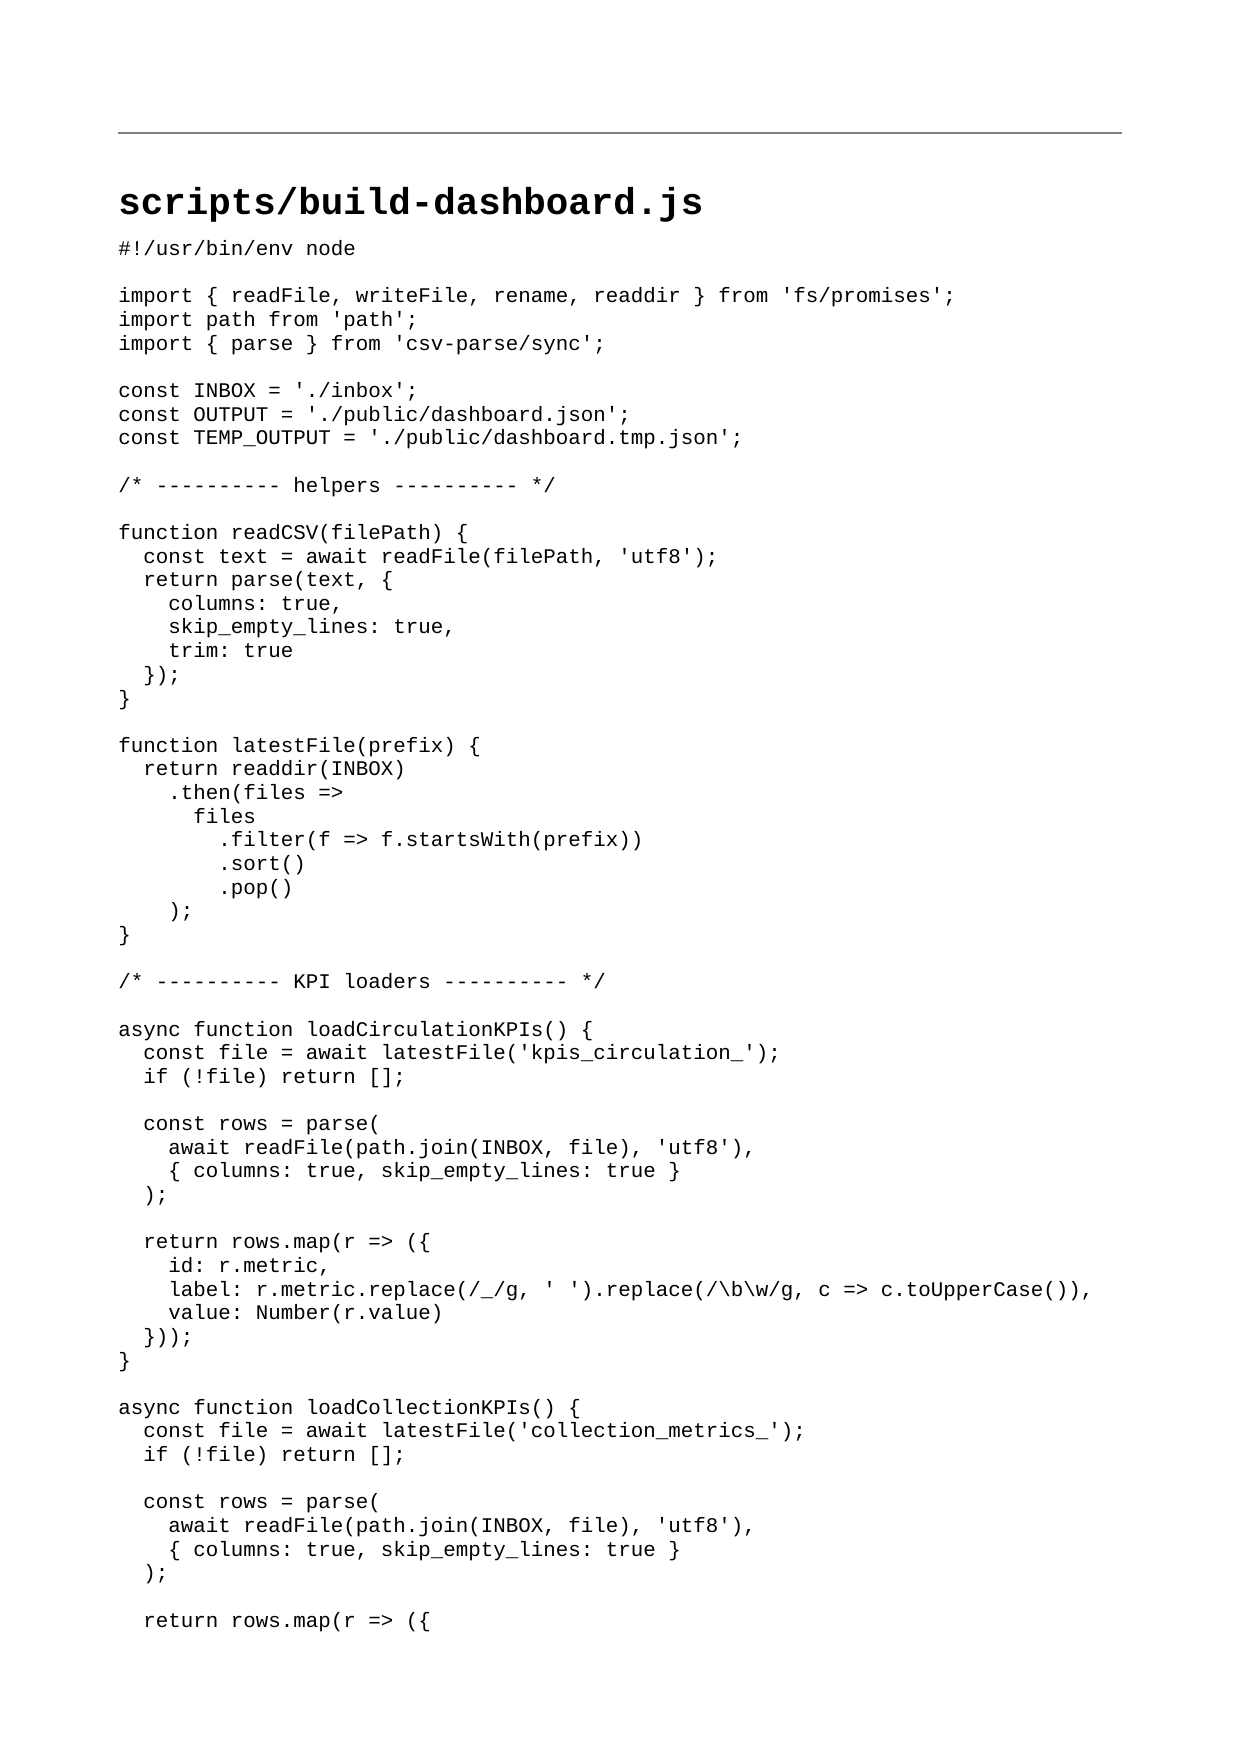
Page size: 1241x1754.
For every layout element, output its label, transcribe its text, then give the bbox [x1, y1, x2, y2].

text .pop() [118, 877, 1122, 900]
text const TEMP_OUTPUT = './public/dashboard.tmp.json'; [118, 427, 1122, 451]
text return parse(text, { [118, 569, 1122, 593]
subtitle scripts/build-dashboard.js [118, 183, 1122, 226]
text .filter(f => f.startsWith(prefix)) [118, 829, 1122, 853]
text } [118, 924, 1122, 948]
text } [118, 1349, 1122, 1373]
text id: r.metric, [118, 1255, 1122, 1279]
text /* ---------- helpers ---------- */ [118, 475, 1122, 498]
text label: r.metric.replace(/_/g, ' ').replace(/\b\w/g, c => c.toUpperCase()), [118, 1279, 1122, 1302]
text return rows.map(r => ({ [118, 1610, 1122, 1633]
text files [118, 806, 1122, 829]
text } [118, 687, 1122, 711]
text trim: true [118, 640, 1122, 664]
text { columns: true, skip_empty_lines: true } [118, 1160, 1122, 1184]
text ); [118, 900, 1122, 924]
text { columns: true, skip_empty_lines: true } [118, 1539, 1122, 1562]
text const file = await latestFile('collection_metrics_'); [118, 1421, 1122, 1444]
text ); [118, 1184, 1122, 1208]
text if (!file) return []; [118, 1444, 1122, 1468]
text if (!file) return []; [118, 1066, 1122, 1089]
text const file = await latestFile('kpis_circulation_'); [118, 1042, 1122, 1066]
text skip_empty_lines: true, [118, 617, 1122, 640]
text await readFile(path.join(INBOX, file), 'utf8'), [118, 1137, 1122, 1160]
text value: Number(r.value) [118, 1302, 1122, 1326]
text ); [118, 1562, 1122, 1586]
text .sort() [118, 853, 1122, 877]
text function latestFile(prefix) { [118, 735, 1122, 758]
text }); [118, 664, 1122, 687]
text const OUTPUT = './public/dashboard.json'; [118, 404, 1122, 427]
text })); [118, 1326, 1122, 1349]
text import { readFile, writeFile, rename, readdir } from 'fs/promises'; [118, 286, 1122, 309]
text .then(files => [118, 782, 1122, 806]
text #!/usr/bin/env node [118, 238, 1122, 262]
text import { parse } from 'csv-parse/sync'; [118, 333, 1122, 356]
text return readdir(INBOX) [118, 758, 1122, 782]
text async function loadCirculationKPIs() { [118, 1018, 1122, 1042]
text columns: true, [118, 593, 1122, 617]
text function readCSV(filePath) { [118, 522, 1122, 546]
text const rows = parse( [118, 1491, 1122, 1515]
text const INBOX = './inbox'; [118, 380, 1122, 404]
text import path from 'path'; [118, 309, 1122, 333]
text /* ---------- KPI loaders ---------- */ [118, 971, 1122, 995]
text return rows.map(r => ({ [118, 1231, 1122, 1255]
text async function loadCollectionKPIs() { [118, 1397, 1122, 1421]
text await readFile(path.join(INBOX, file), 'utf8'), [118, 1515, 1122, 1539]
text const rows = parse( [118, 1113, 1122, 1137]
text const text = await readFile(filePath, 'utf8'); [118, 546, 1122, 569]
